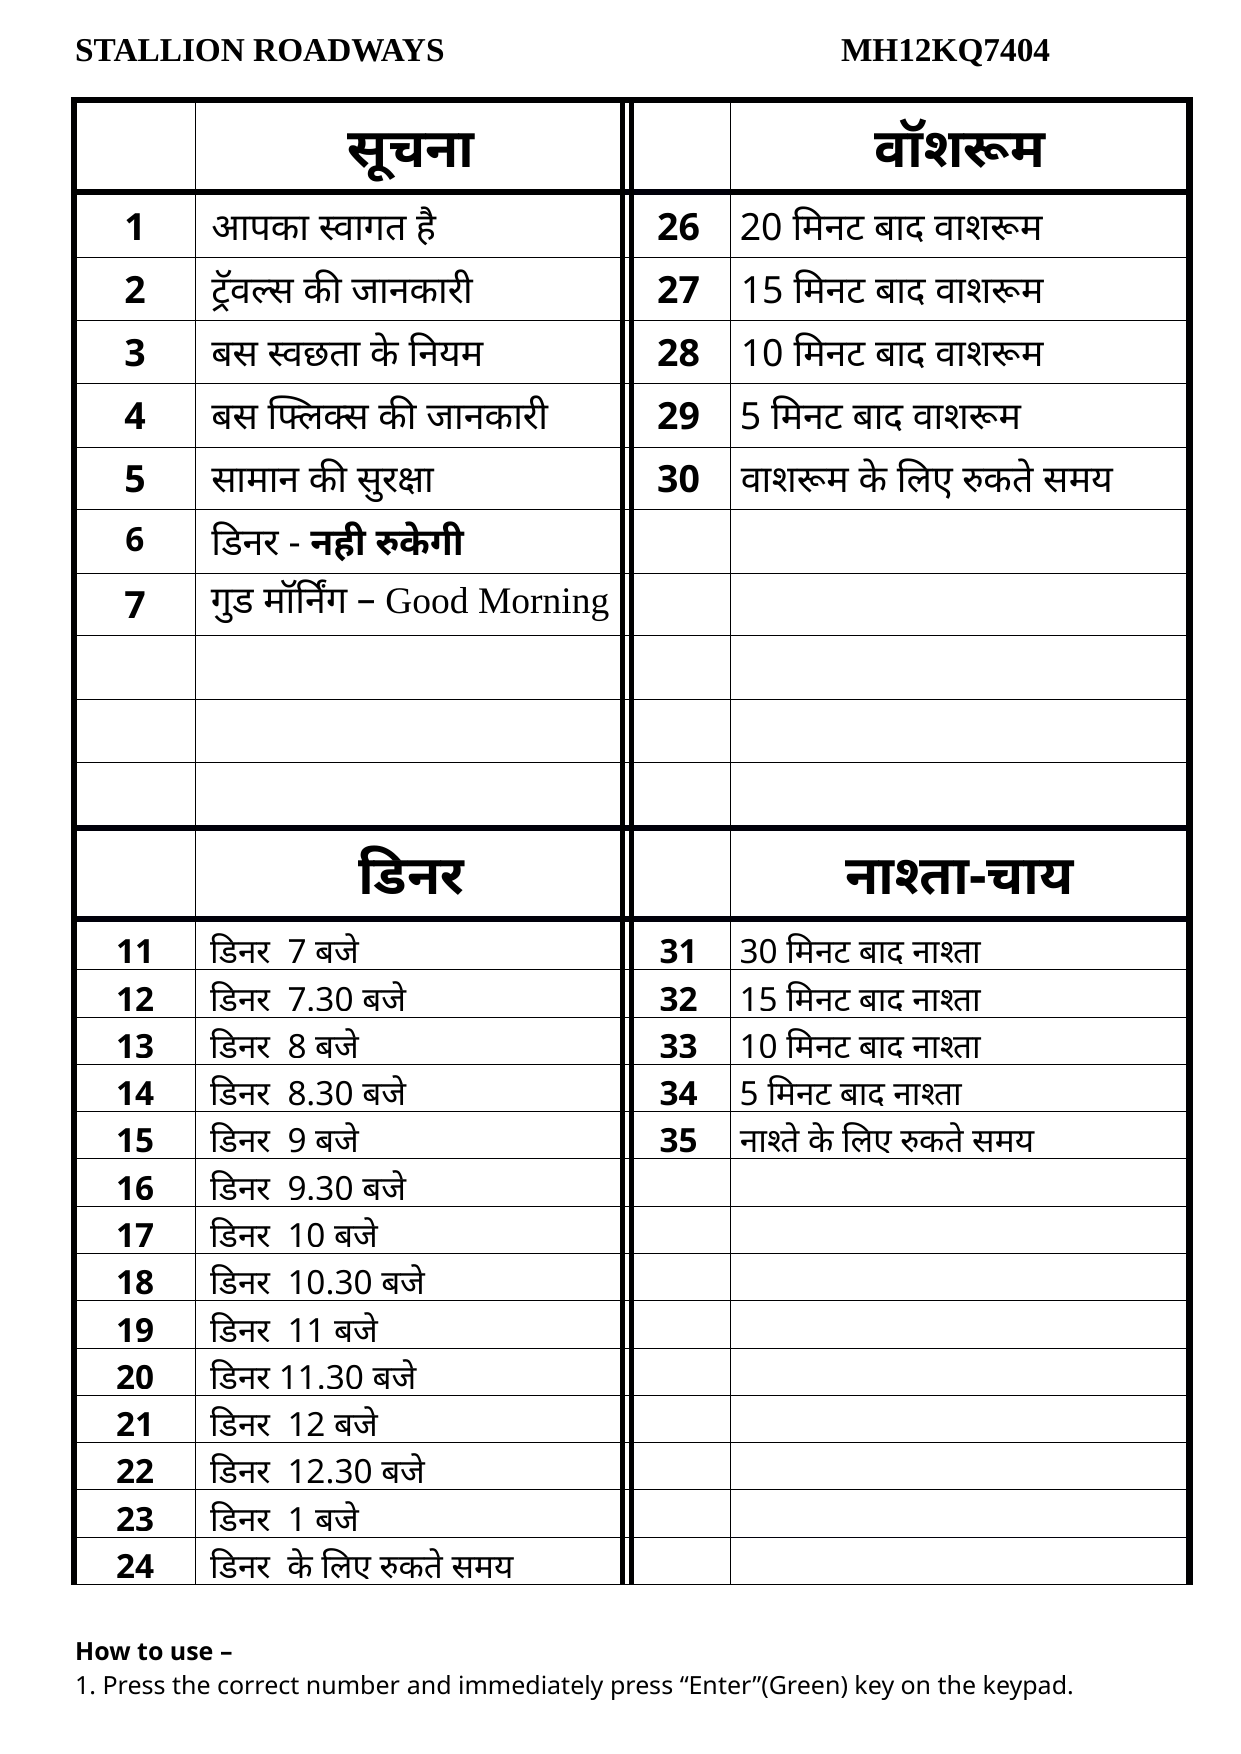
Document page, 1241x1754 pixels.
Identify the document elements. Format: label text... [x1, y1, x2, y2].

table_cell [634, 510, 730, 572]
table_cell 15 मिनट बाद वाशरूम [731, 258, 1186, 320]
table_cell डिनर 1 बजे [196, 1490, 620, 1537]
table_cell 21 [77, 1396, 195, 1442]
table_cell डिनर 10.30 बजे [196, 1254, 620, 1300]
table_header वॉशरूम [731, 103, 1186, 188]
table_cell [634, 831, 730, 916]
table_cell 20 मिनट बाद वाशरूम [731, 195, 1186, 257]
table_cell 18 [77, 1254, 195, 1300]
table_cell 20 [77, 1349, 195, 1395]
table_cell [634, 763, 730, 824]
table_cell [731, 1538, 1186, 1584]
table_cell 26 [634, 195, 730, 257]
table_cell वाशरूम के लिए रुकते समय [731, 448, 1186, 509]
table_cell [634, 574, 730, 635]
table_cell 5 मिनट बाद वाशरूम [731, 384, 1186, 446]
table_cell 24 [77, 1538, 195, 1584]
table_cell 33 [634, 1018, 730, 1064]
table_cell डिनर 10 बजे [196, 1207, 620, 1253]
table_cell [731, 574, 1186, 635]
table_cell 35 [634, 1112, 730, 1158]
table_cell 3 [77, 321, 195, 383]
table_cell [634, 1490, 730, 1537]
table_cell 16 [77, 1159, 195, 1206]
table_cell 13 [77, 1018, 195, 1064]
table_cell [77, 700, 195, 761]
table_cell [634, 1443, 730, 1489]
table_cell 5 [77, 448, 195, 509]
table_cell [634, 1159, 730, 1206]
table_cell डिनर 9.30 बजे [196, 1159, 620, 1206]
table_cell बस स्वछता के नियम [196, 321, 620, 383]
table_cell डिनर 8 बजे [196, 1018, 620, 1064]
table_cell बस फ्लिक्स की जानकारी [196, 384, 620, 446]
table_cell डिनर 11.30 बजे [196, 1349, 620, 1395]
table_cell 30 मिनट बाद नाश्ता [731, 922, 1186, 969]
table_cell नाश्ते के लिए रुकते समय [731, 1112, 1186, 1158]
table_cell 12 [77, 970, 195, 1016]
table_cell 14 [77, 1065, 195, 1111]
table_cell 11 [77, 922, 195, 969]
table_cell [731, 1443, 1186, 1489]
table_cell [731, 1349, 1186, 1395]
table_cell डिनर 12 बजे [196, 1396, 620, 1442]
table_cell 34 [634, 1065, 730, 1111]
table_cell [731, 636, 1186, 698]
table_cell 23 [77, 1490, 195, 1537]
table_cell [634, 700, 730, 761]
table_cell [634, 1538, 730, 1584]
table_cell 32 [634, 970, 730, 1016]
table_cell [731, 510, 1186, 572]
table_cell 15 मिनट बाद नाश्ता [731, 970, 1186, 1016]
table_cell [634, 1254, 730, 1300]
table_cell डिनर 8.30 बजे [196, 1065, 620, 1111]
table_cell डिनर - नही रुकेगी [196, 510, 620, 572]
table_cell [731, 700, 1186, 761]
table_cell 6 [77, 510, 195, 572]
table_cell [196, 636, 620, 698]
text 1. Press the correct number and immediately press “Enter”(Green) key on the keypad. [75, 1667, 1165, 1702]
table_cell [77, 636, 195, 698]
table_cell 10 मिनट बाद वाशरूम [731, 321, 1186, 383]
table_cell [731, 1490, 1186, 1537]
table_cell [731, 1396, 1186, 1442]
table_header सूचना [196, 103, 620, 188]
table_cell 1 [77, 195, 195, 257]
table_cell आपका स्वागत है [196, 195, 620, 257]
table_cell डिनर 11 बजे [196, 1301, 620, 1347]
table_cell [196, 763, 620, 824]
table_cell 27 [634, 258, 730, 320]
table_cell [634, 1207, 730, 1253]
table_cell [634, 1301, 730, 1347]
table_cell डिनर [196, 831, 620, 916]
table_header [77, 103, 195, 188]
table_cell [731, 1254, 1186, 1300]
table_cell [731, 1159, 1186, 1206]
table_cell [731, 1301, 1186, 1347]
table_cell ट्रॅवल्स की जानकारी [196, 258, 620, 320]
table_cell [77, 763, 195, 824]
table_cell [634, 1396, 730, 1442]
table_cell 30 [634, 448, 730, 509]
table_cell [196, 700, 620, 761]
table_cell डिनर के लिए रुकते समय [196, 1538, 620, 1584]
table_cell डिनर 7 बजे [196, 922, 620, 969]
table_cell डिनर 7.30 बजे [196, 970, 620, 1016]
table_cell [731, 1207, 1186, 1253]
table_cell [634, 636, 730, 698]
table_cell 2 [77, 258, 195, 320]
table_cell 10 मिनट बाद नाश्ता [731, 1018, 1186, 1064]
table_cell डिनर 9 बजे [196, 1112, 620, 1158]
table_cell [77, 831, 195, 916]
table_cell [634, 1349, 730, 1395]
table_cell 7 [77, 574, 195, 635]
table_cell 19 [77, 1301, 195, 1347]
text How to use – [75, 1633, 1165, 1667]
table_cell 17 [77, 1207, 195, 1253]
table_header [634, 103, 730, 188]
table_cell 29 [634, 384, 730, 446]
table_cell 5 मिनट बाद नाश्ता [731, 1065, 1186, 1111]
table_cell 31 [634, 922, 730, 969]
table_cell [731, 763, 1186, 824]
table_cell गुड मॉर्निंग – Good Morning [196, 574, 620, 635]
table_cell 4 [77, 384, 195, 446]
table_cell 15 [77, 1112, 195, 1158]
table_cell डिनर 12.30 बजे [196, 1443, 620, 1489]
table_cell 28 [634, 321, 730, 383]
table_cell 22 [77, 1443, 195, 1489]
table_cell सामान की सुरक्षा [196, 448, 620, 509]
table_cell नाश्ता-चाय [731, 831, 1186, 916]
